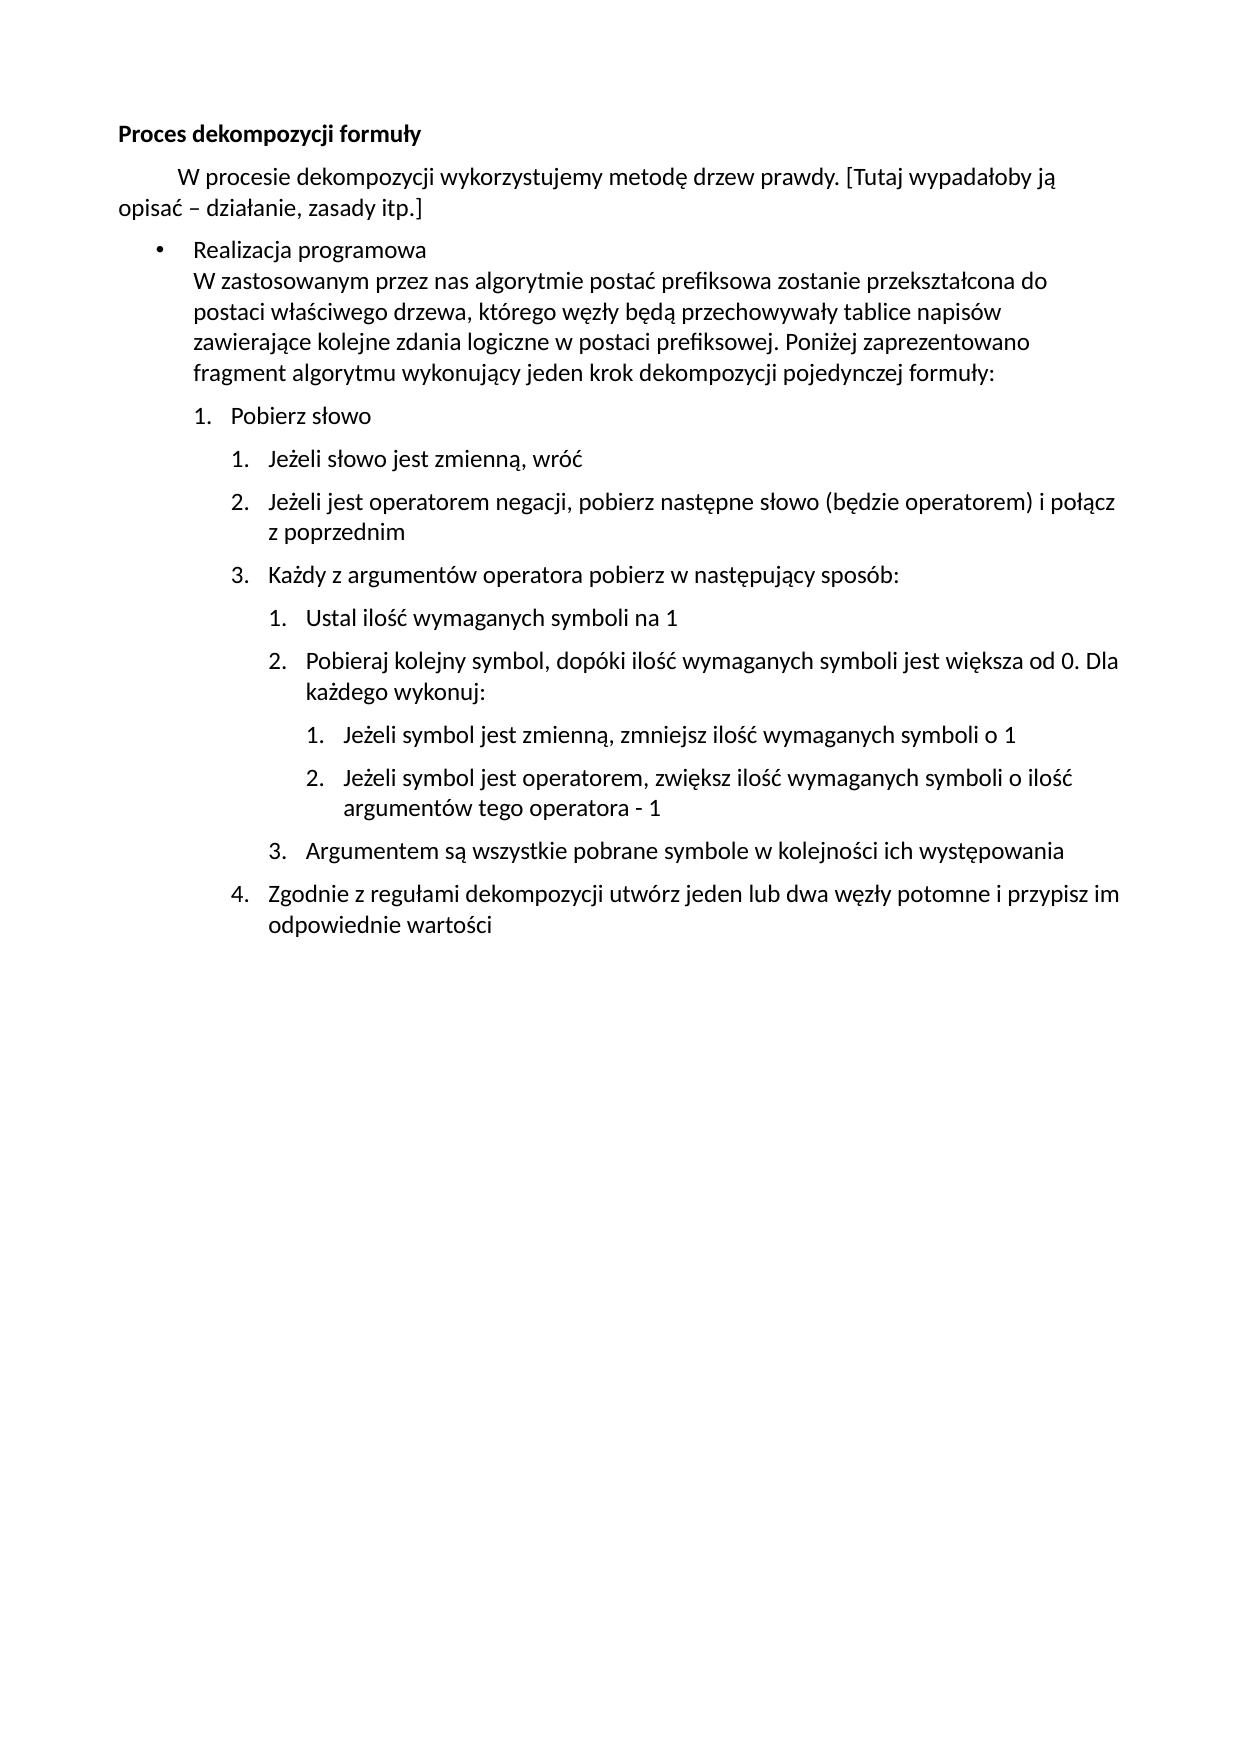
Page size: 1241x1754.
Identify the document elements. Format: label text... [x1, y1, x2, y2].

list Jeżeli symbol jest zmienną, zmniejsz ilość wymaganych symboli o 1 [306, 719, 1122, 749]
list Ustal ilość wymaganych symboli na 1 [268, 602, 1122, 633]
list Pobieraj kolejny symbol, dopóki ilość wymaganych symboli jest większa od 0. Dla każdego wykonuj: [268, 645, 1122, 706]
subtitle Proces dekompozycji formuły [118, 118, 1122, 149]
list Jeżeli jest operatorem negacji, pobierz następne słowo (będzie operatorem) i połącz z poprzednim [231, 486, 1122, 547]
list Argumentem są wszystkie pobrane symbole w kolejności ich występowania [268, 836, 1122, 866]
list Zgodnie z regułami dekompozycji utwórz jeden lub dwa węzły potomne i przypisz im odpowiednie wartości [231, 878, 1122, 939]
list Jeżeli słowo jest zmienną, wróć [231, 443, 1122, 473]
list Realizacja programowa W zastosowanym przez nas algorytmie postać prefiksowa zostanie przekształcona do postaci właściwego drzewa, którego węzły będą przechowywały tablice napisów zawierające kolejne zdania logiczne w postaci prefiksowej. Poniżej zaprezentowano fragment algorytmu wykonujący jeden krok dekompozycji pojedynczej formuły: [156, 235, 1122, 387]
list Jeżeli symbol jest operatorem, zwiększ ilość wymaganych symboli o ilość argumentów tego operatora - 1 [306, 762, 1122, 823]
list Każdy z argumentów operatora pobierz w następujący sposób: [231, 559, 1122, 590]
text W procesie dekompozycji wykorzystujemy metodę drzew prawdy. [Tutaj wypadałoby ją opisać – działanie, zasady itp.] [118, 161, 1122, 222]
list Pobierz słowo [193, 400, 1122, 430]
